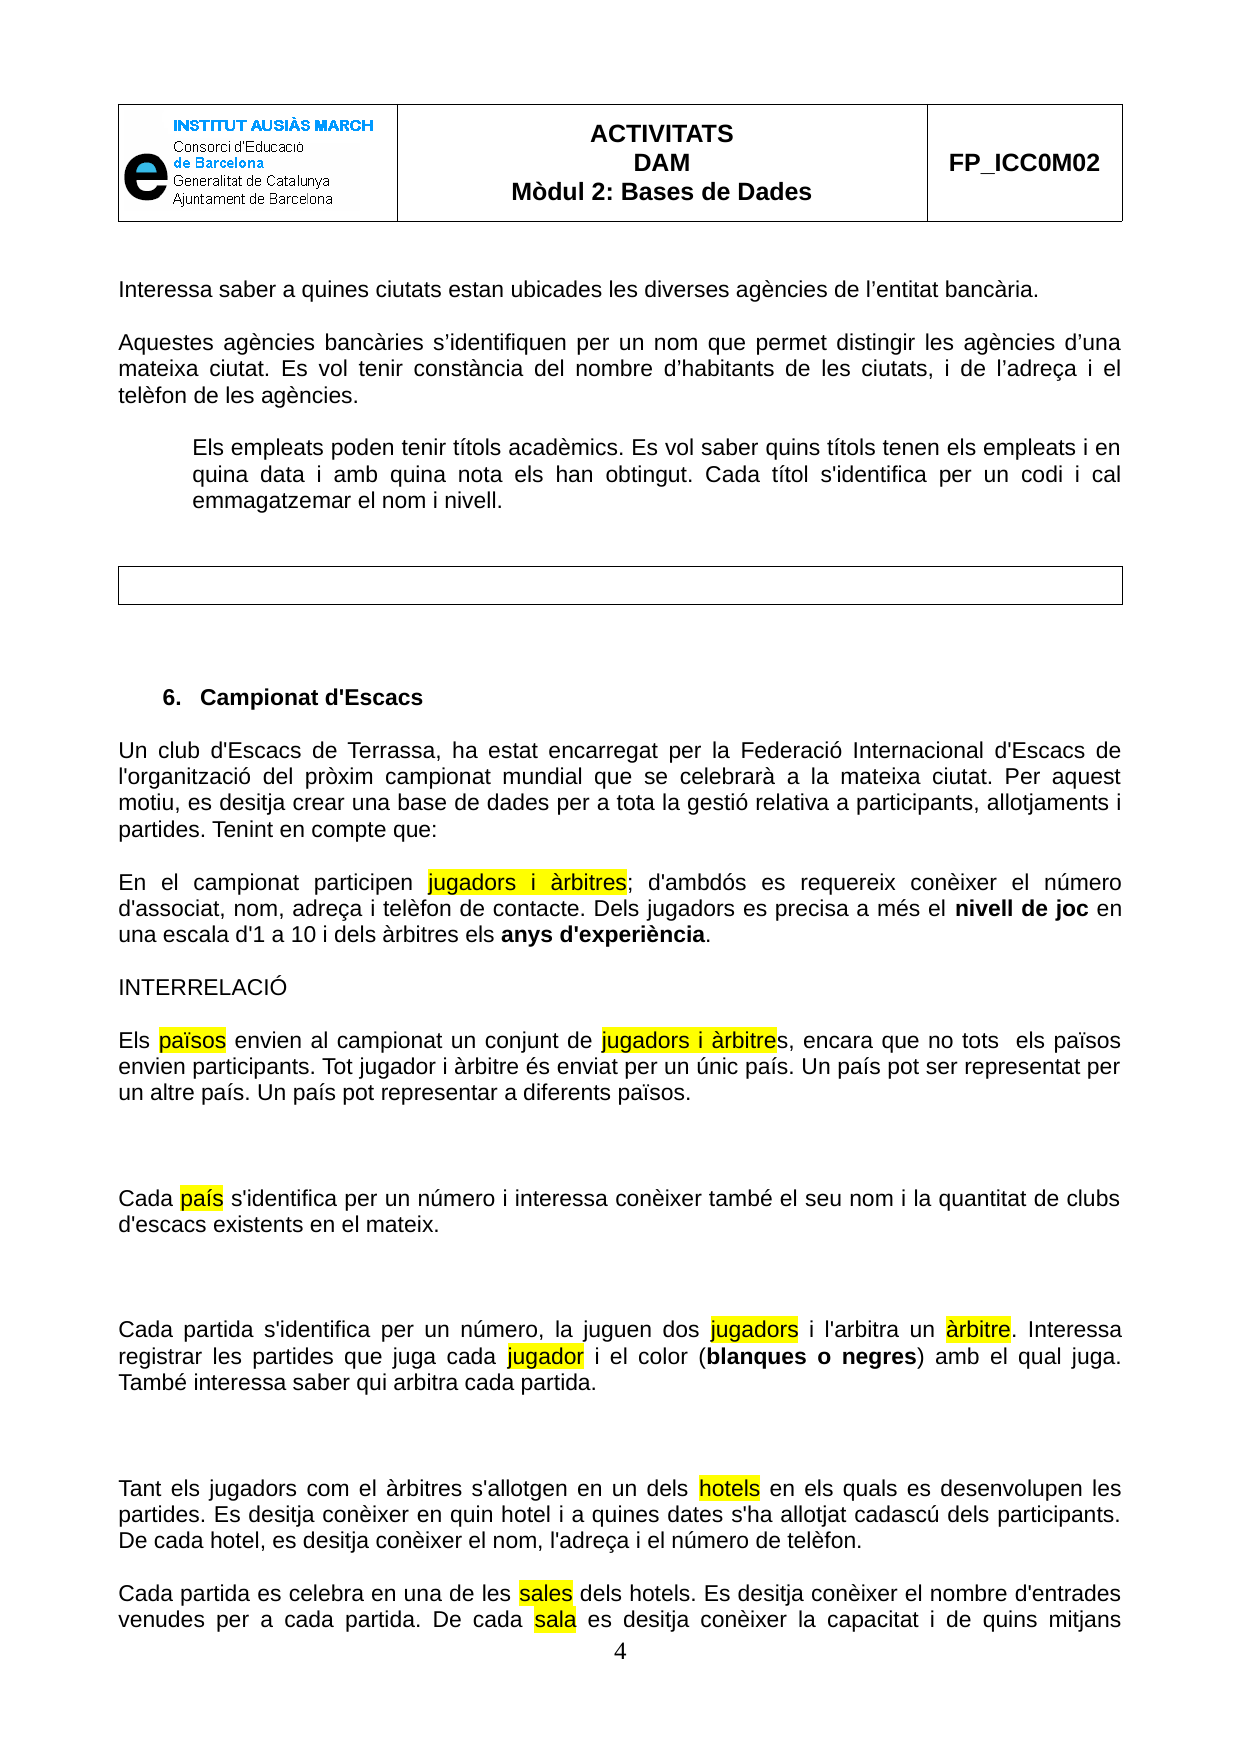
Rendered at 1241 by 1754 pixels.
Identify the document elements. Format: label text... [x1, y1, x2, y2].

text Un club d'Escacs de Terrassa, ha estat encarregat per la Federació Internacional d'Escacs de l'organització del pròxim campionat mundial que se celebrarà a la mateixa ciutat. Per aquest motiu, es desitja crear una base de dades per a tota la gestió relativa a participants, allotjaments i partides. Tenint en compte que: [118, 737, 1122, 842]
list Campionat d'Escacs [162, 684, 1122, 710]
text Cada partida s'identifica per un número, la juguen dos jugadors i l'arbitra un àrbitre. Interessa registrar les partides que juga cada jugador i el color (blanques o negres) amb el qual juga. També interessa saber qui arbitra cada partida. [118, 1316, 1122, 1396]
text Els països envien al campionat un conjunt de jugadors i àrbitres, encara que no tots els països envien participants. Tot jugador i àrbitre és enviat per un únic país. Un país pot ser representat per un altre país. Un país pot representar a diferents països. [118, 1027, 1122, 1106]
text Els empleats poden tenir títols acadèmics. Es vol saber quins títols tenen els empleats i en quina data i amb quina nota els han obtingut. Cada títol s'identifica per un codi i cal emmagatzemar el nom i nivell. [192, 434, 1122, 513]
text En el campionat participen jugadors i àrbitres; d'ambdós es requereix conèixer el número d'associat, nom, adreça i telèfon de contacte. Dels jugadors es precisa a més el nivell de joc en una escala d'1 a 10 i dels àrbitres els anys d'experiència. [118, 868, 1122, 947]
text Cada país s'identifica per un número i interessa conèixer també el seu nom i la quantitat de clubs d'escacs existents en el mateix. [118, 1185, 1122, 1237]
text Interessa saber a quines ciutats estan ubicades les diverses agències de l’entitat bancària. [118, 276, 1122, 302]
text INTERRELACIÓ [118, 974, 1122, 1000]
text Aquestes agències bancàries s’identifiquen per un nom que permet distingir les agències d’una mateixa ciutat. Es vol tenir constància del nombre d’habitants de les ciutats, i de l’adreça i el telèfon de les agències. [118, 329, 1122, 408]
text Tant els jugadors com el àrbitres s'allotgen en un dels hotels en els quals es desenvolupen les partides. Es desitja conèixer en quin hotel i a quines dates s'ha allotjat cadascú dels participants. De cada hotel, es desitja conèixer el nom, l'adreça i el número de telèfon. [118, 1474, 1122, 1554]
text Cada partida es celebra en una de les sales dels hotels. Es desitja conèixer el nombre d'entrades venudes per a cada partida. De cada sala es desitja conèixer la capacitat i de quins mitjans [118, 1580, 1122, 1633]
table_header [119, 567, 1122, 604]
